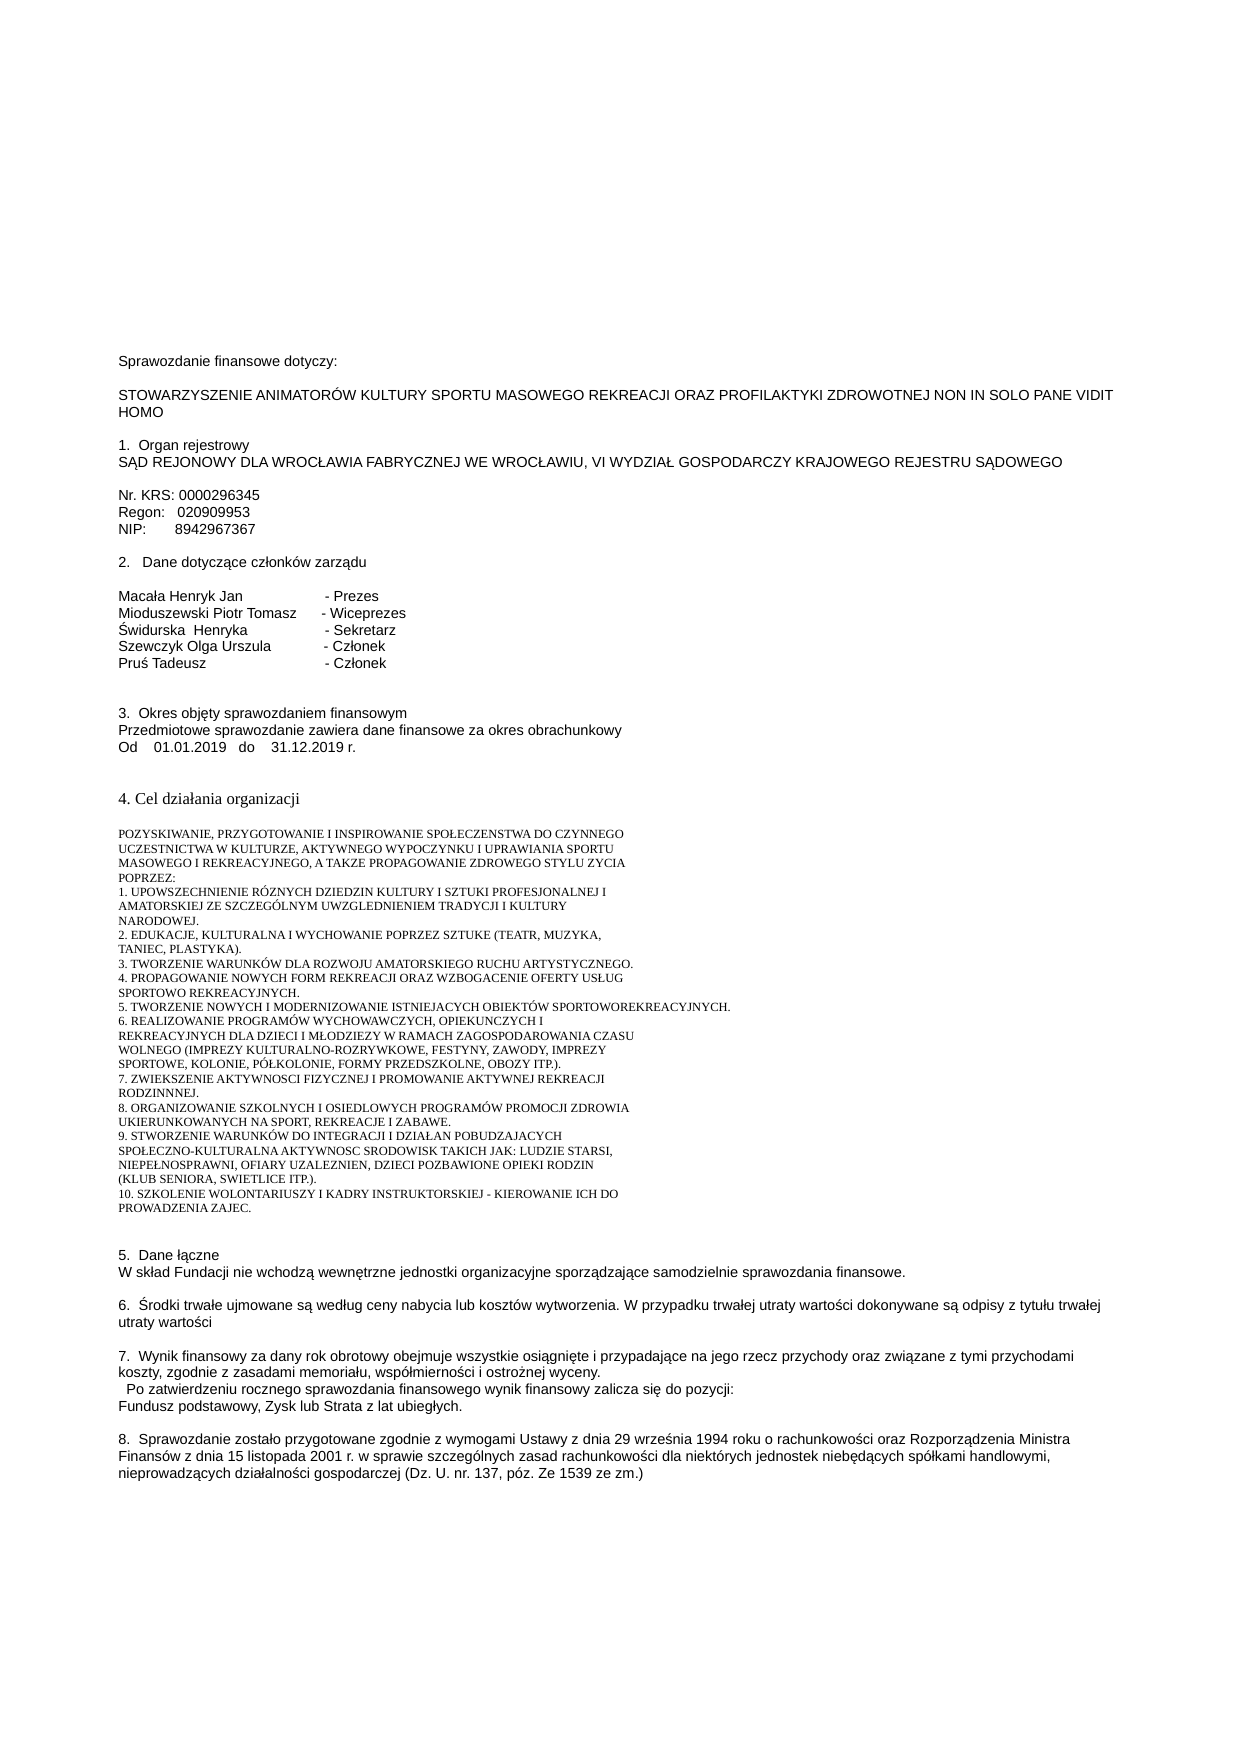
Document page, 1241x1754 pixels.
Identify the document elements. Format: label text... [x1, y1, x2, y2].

text 6. Środki trwałe ujmowane są według ceny nabycia lub kosztów wytworzenia. W przypadku trwałej utraty wartości dokonywane są odpisy z tytułu trwałej utraty wartości [118, 1297, 1122, 1330]
text Od 01.01.2019 do 31.12.2019 r. [118, 739, 1122, 755]
text 1. UPOWSZECHNIENIE RÓZNYCH DZIEDZIN KULTURY I SZTUKI PROFESJONALNEJ I [118, 885, 1122, 899]
text 4. Cel działania organizacji [118, 789, 1122, 808]
text RODZINNNEJ. [118, 1086, 1122, 1100]
text Sprawozdanie finansowe dotyczy: [118, 353, 1122, 370]
text Fundusz podstawowy, Zysk lub Strata z lat ubiegłych. [118, 1397, 1122, 1414]
text PROWADZENIA ZAJEC. [118, 1201, 1122, 1215]
text WOLNEGO (IMPREZY KULTURALNO-ROZRYWKOWE, FESTYNY, ZAWODY, IMPREZY [118, 1043, 1122, 1057]
text 5. Dane łączne [118, 1247, 1122, 1263]
text Regon: 020909953 [118, 504, 1122, 521]
text NIP: 8942967367 [118, 521, 1122, 537]
text SPORTOWE, KOLONIE, PÓŁKOLONIE, FORMY PRZEDSZKOLNE, OBOZY ITP.). [118, 1057, 1122, 1072]
text 7. ZWIEKSZENIE AKTYWNOSCI FIZYCZNEJ I PROMOWANIE AKTYWNEJ REKREACJI [118, 1072, 1122, 1086]
text 8. ORGANIZOWANIE SZKOLNYCH I OSIEDLOWYCH PROGRAMÓW PROMOCJI ZDROWIA [118, 1100, 1122, 1115]
text NIEPEŁNOSPRAWNI, OFIARY UZALEZNIEN, DZIECI POZBAWIONE OPIEKI RODZIN [118, 1158, 1122, 1172]
text 9. STWORZENIE WARUNKÓW DO INTEGRACJI I DZIAŁAN POBUDZAJACYCH [118, 1129, 1122, 1143]
text Nr. KRS: 0000296345 [118, 487, 1122, 504]
text W skład Fundacji nie wchodzą wewnętrzne jednostki organizacyjne sporządzające samodzielnie sprawozdania finansowe. [118, 1263, 1122, 1280]
text POZYSKIWANIE, PRZYGOTOWANIE I INSPIROWANIE SPOŁECZENSTWA DO CZYNNEGO [118, 827, 1122, 842]
text UKIERUNKOWANYCH NA SPORT, REKREACJE I ZABAWE. [118, 1115, 1122, 1129]
text 3. TWORZENIE WARUNKÓW DLA ROZWOJU AMATORSKIEGO RUCHU ARTYSTYCZNEGO. [118, 957, 1122, 971]
text TANIEC, PLASTYKA). [118, 942, 1122, 957]
text STOWARZYSZENIE ANIMATORÓW KULTURY SPORTU MASOWEGO REKREACJI ORAZ PROFILAKTYKI ZDROWOTNEJ NON IN SOLO PANE VIDIT HOMO [118, 386, 1122, 420]
text Szewczyk Olga Urszula - Członek [118, 638, 1122, 655]
text AMATORSKIEJ ZE SZCZEGÓLNYM UWZGLEDNIENIEM TRADYCJI I KULTURY [118, 899, 1122, 913]
text 7. Wynik finansowy za dany rok obrotowy obejmuje wszystkie osiągnięte i przypadające na jego rzecz przychody oraz związane z tymi przychodami koszty, zgodnie z zasadami memoriału, współmierności i ostrożnej wyceny. [118, 1347, 1122, 1381]
text 10. SZKOLENIE WOLONTARIUSZY I KADRY INSTRUKTORSKIEJ - KIEROWANIE ICH DO [118, 1187, 1122, 1201]
text SPORTOWO REKREACYJNYCH. [118, 985, 1122, 1000]
text Po zatwierdzeniu rocznego sprawozdania finansowego wynik finansowy zalicza się do pozycji: [118, 1381, 1122, 1397]
text 1. Organ rejestrowy [118, 437, 1122, 453]
text 5. TWORZENIE NOWYCH I MODERNIZOWANIE ISTNIEJACYCH OBIEKTÓW SPORTOWOREKREACYJNYCH. [118, 1000, 1122, 1014]
text NARODOWEJ. [118, 913, 1122, 928]
text Macała Henryk Jan - Prezes [118, 588, 1122, 604]
text (KLUB SENIORA, SWIETLICE ITP.). [118, 1172, 1122, 1187]
text REKREACYJNYCH DLA DZIECI I MŁODZIEZY W RAMACH ZAGOSPODAROWANIA CZASU [118, 1028, 1122, 1043]
text 2. EDUKACJE, KULTURALNA I WYCHOWANIE POPRZEZ SZTUKE (TEATR, MUZYKA, [118, 928, 1122, 942]
text 8. Sprawozdanie zostało przygotowane zgodnie z wymogami Ustawy z dnia 29 września 1994 roku o rachunkowości oraz Rozporządzenia Ministra Finansów z dnia 15 listopada 2001 r. w sprawie szczególnych zasad rachunkowości dla niektórych jednostek niebędących spółkami handlowymi, nieprowadzących działalności gospodarczej (Dz. U. nr. 137, póz. Ze 1539 ze zm.) [118, 1431, 1122, 1481]
text Pruś Tadeusz - Członek [118, 655, 1122, 672]
text 3. Okres objęty sprawozdaniem finansowym [118, 705, 1122, 722]
text 2. Dane dotyczące członków zarządu [118, 554, 1122, 571]
text UCZESTNICTWA W KULTURZE, AKTYWNEGO WYPOCZYNKU I UPRAWIANIA SPORTU [118, 842, 1122, 856]
text Mioduszewski Piotr Tomasz - Wiceprezes [118, 604, 1122, 621]
text Przedmiotowe sprawozdanie zawiera dane finansowe za okres obrachunkowy [118, 722, 1122, 739]
text Świdurska Henryka - Sekretarz [118, 621, 1122, 638]
text POPRZEZ: [118, 870, 1122, 885]
text MASOWEGO I REKREACYJNEGO, A TAKZE PROPAGOWANIE ZDROWEGO STYLU ZYCIA [118, 856, 1122, 870]
text 6. REALIZOWANIE PROGRAMÓW WYCHOWAWCZYCH, OPIEKUNCZYCH I [118, 1014, 1122, 1028]
text SĄD REJONOWY DLA WROCŁAWIA FABRYCZNEJ WE WROCŁAWIU, VI WYDZIAŁ GOSPODARCZY KRAJOWEGO REJESTRU SĄDOWEGO [118, 453, 1122, 470]
text 4. PROPAGOWANIE NOWYCH FORM REKREACJI ORAZ WZBOGACENIE OFERTY USŁUG [118, 971, 1122, 985]
text SPOŁECZNO-KULTURALNA AKTYWNOSC SRODOWISK TAKICH JAK: LUDZIE STARSI, [118, 1143, 1122, 1158]
